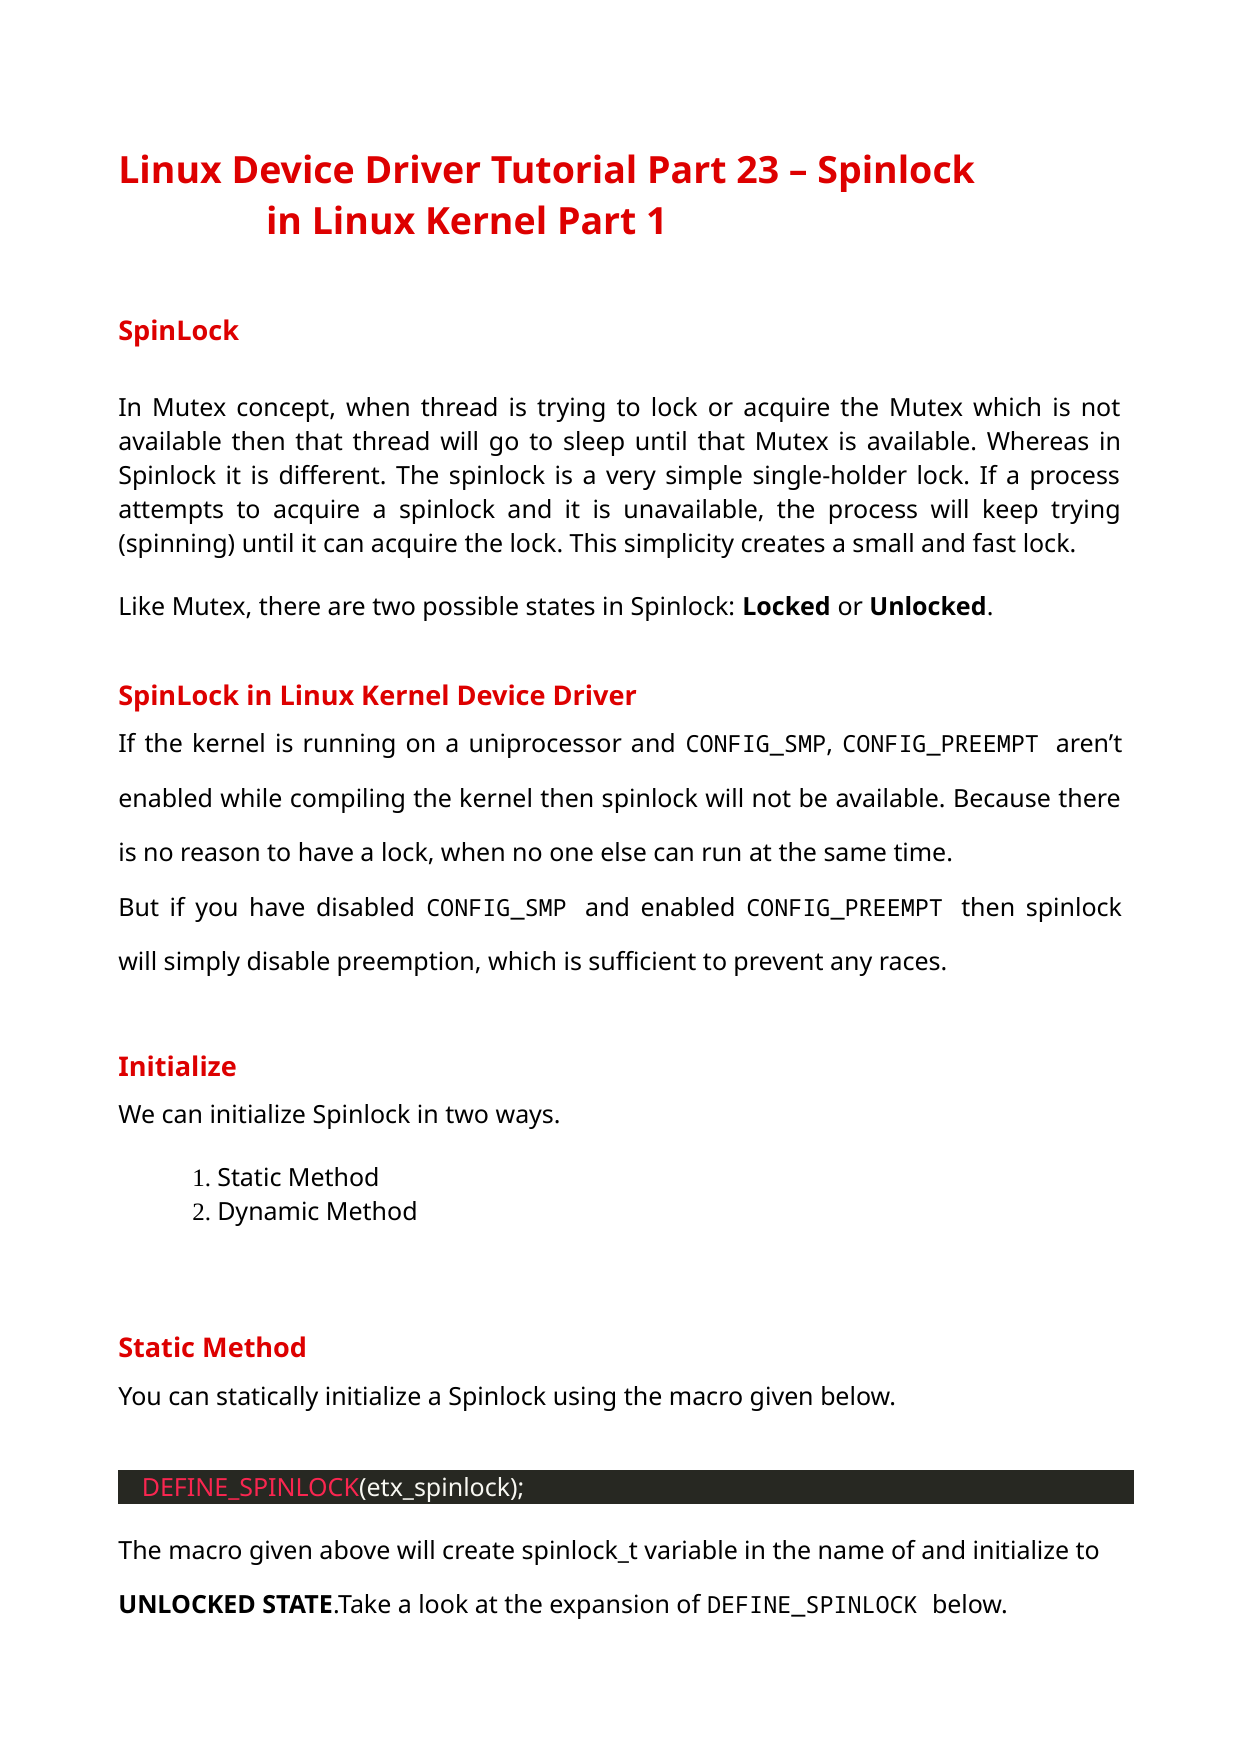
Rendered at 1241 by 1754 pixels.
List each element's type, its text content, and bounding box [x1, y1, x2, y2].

subtitle SpinLock [118, 311, 1122, 348]
text 1. Static Method [118, 1160, 1122, 1194]
table_header DEFINE_SPINLOCK(etx_spinlock); [142, 1470, 1134, 1504]
text We can initialize Spinlock in two ways. [118, 1097, 1122, 1131]
table_header [118, 1470, 142, 1504]
subtitle Initialize [118, 1048, 1122, 1085]
subtitle Static Method [118, 1329, 1122, 1366]
text If the kernel is running on a uniprocessor and CONFIG_SMP, CONFIG_PREEMPT aren’t enabled while compiling the kernel then spinlock will not be available. Because there is no reason to have a lock, when no one else can run at the same time. [118, 726, 1122, 869]
text Like Mutex, there are two possible states in Spinlock: Locked or Unlocked. [118, 589, 1122, 623]
text In Mutex concept, when thread is trying to lock or acquire the Mutex which is not available then that thread will go to sleep until that Mutex is available. Whereas in Spinlock it is different. The spinlock is a very simple single-holder lock. If a process attempts to acquire a spinlock and it is unavailable, the process will keep trying (spinning) until it can acquire the lock. This simplicity creates a small and fast lock. [118, 389, 1122, 560]
text But if you have disabled CONFIG_SMP and enabled CONFIG_PREEMPT then spinlock will simply disable preemption, which is sufficient to prevent any races. [118, 889, 1122, 978]
subtitle SpinLock in Linux Kernel Device Driver [118, 676, 1122, 713]
text The macro given above will create spinlock_t variable in the name of and initialize to UNLOCKED STATE.Take a look at the expansion of DEFINE_SPINLOCK below. [118, 1533, 1122, 1621]
text You can statically initialize a Spinlock using the macro given below. [118, 1378, 1122, 1412]
subtitle Linux Device Driver Tutorial Part 23 – Spinlock in Linux Kernel Part 1 [118, 143, 1122, 245]
text 2. Dynamic Method [118, 1194, 1122, 1228]
